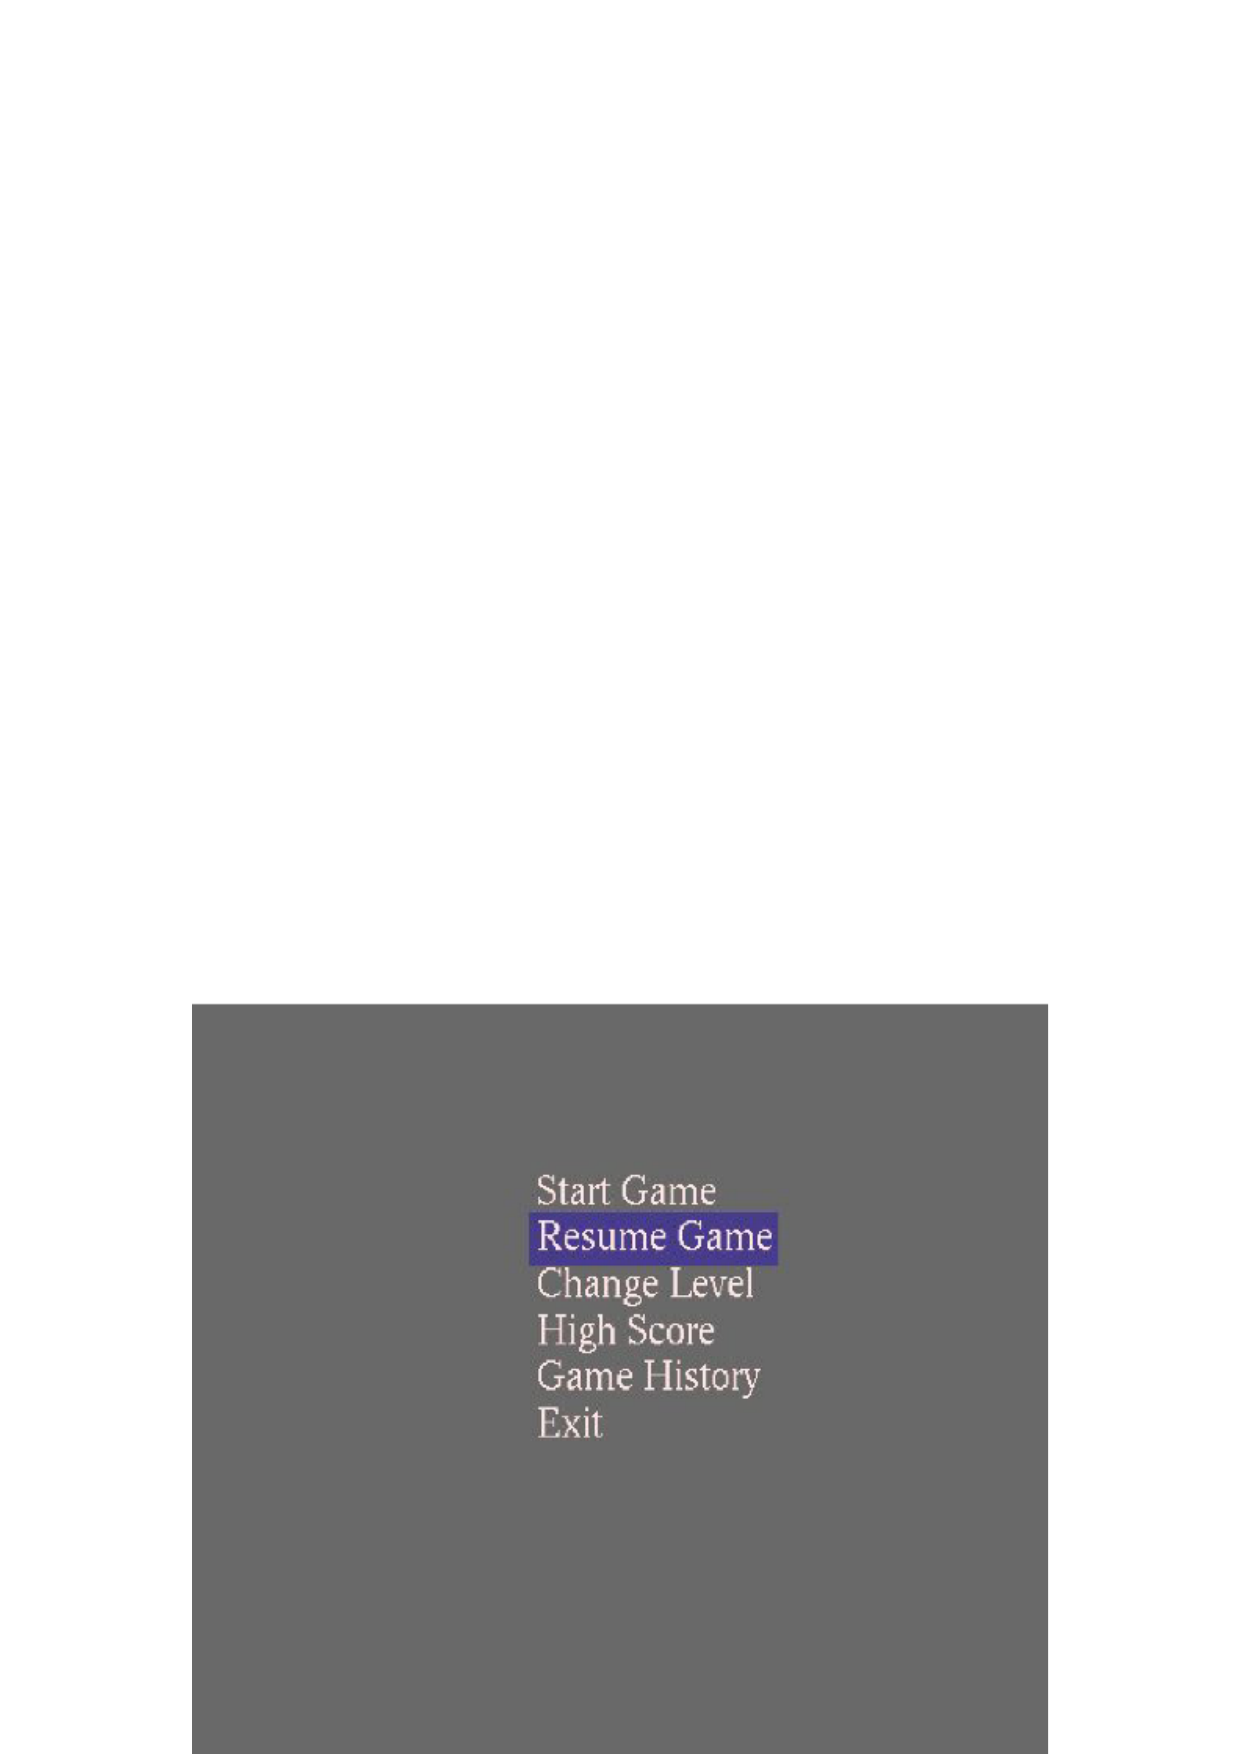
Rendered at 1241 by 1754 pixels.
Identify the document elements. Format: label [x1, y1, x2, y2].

picture [192, 1003, 1049, 1754]
